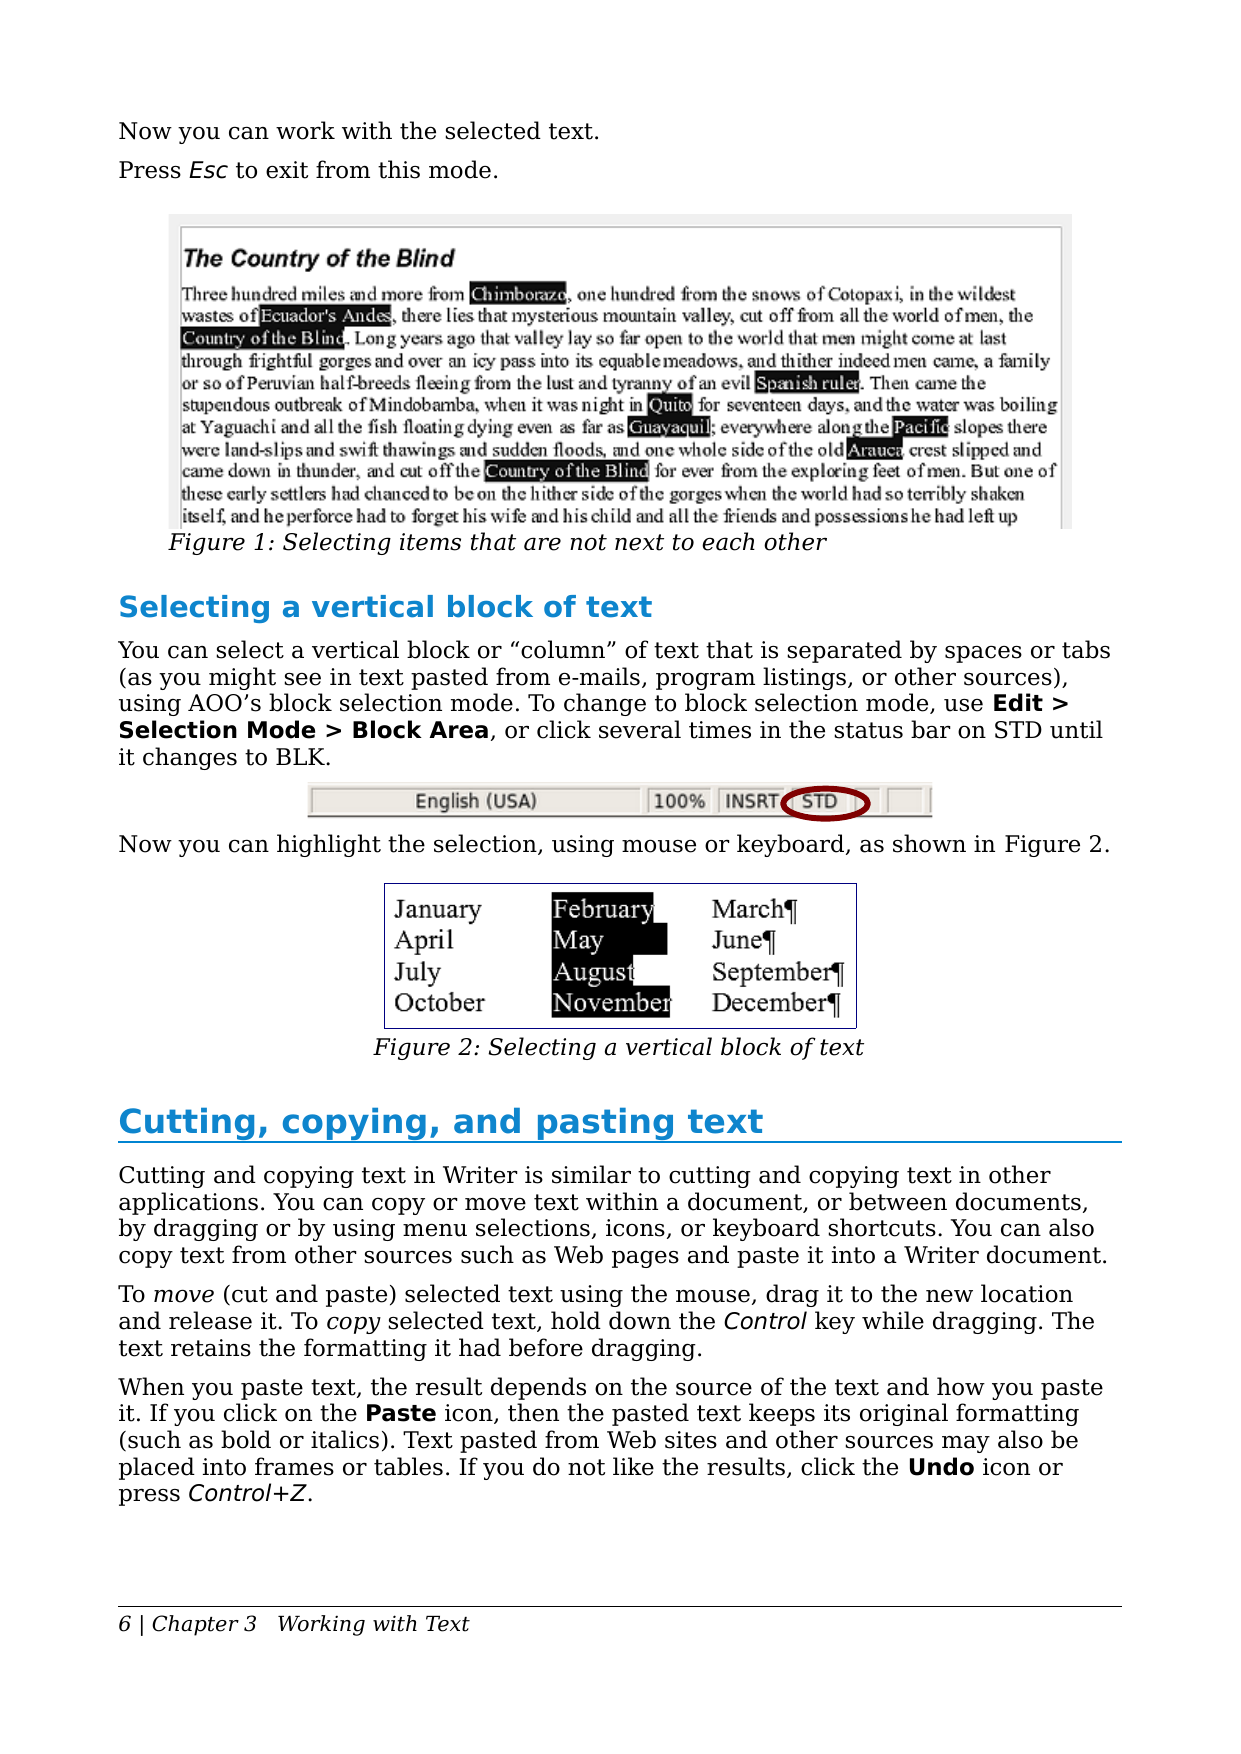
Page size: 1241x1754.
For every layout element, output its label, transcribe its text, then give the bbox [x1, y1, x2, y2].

picture [168, 214, 1072, 529]
picture [385, 884, 856, 1028]
text Now you can highlight the selection, using mouse or keyboard, as shown in Figure 2. [118, 831, 1122, 858]
text Now you can work with the selected text. [118, 118, 1122, 145]
text Cutting and copying text in Writer is similar to cutting and copying text in other applications. You can copy or move text within a document, or between documents, by dragging or by using menu selections, icons, or keyboard shortcuts. You can also copy text from other sources such as Web pages and paste it into a Writer document. [118, 1162, 1122, 1269]
text When you paste text, the result depends on the source of the text and how you paste it. If you click on the Paste icon, then the pasted text keeps its original formatting (such as bold or italics). Text pasted from Web sites and other sources may also be placed into frames or tables. If you do not like the results, click the Undo icon or press Control+Z. [118, 1374, 1122, 1507]
text Figure 2: Selecting a vertical block of text [355, 1034, 885, 1061]
text Figure 1: Selecting items that are not next to each other [168, 529, 1072, 556]
subtitle Selecting a vertical block of text [118, 591, 1122, 624]
picture [787, 792, 864, 815]
text You can select a vertical block or “column” of text that is separated by spaces or tabs (as you might see in text pasted from e-mails, program listings, or other sources), using AOO’s block selection mode. To change to block selection mode, use Edit > Selection Mode > Block Area, or click several times in the status bar on STD until it changes to BLK. [118, 637, 1122, 770]
text To move (cut and paste) selected text using the mouse, drag it to the new location and release it. To copy selected text, hold down the Control key while dragging. The text retains the formatting it had before dragging. [118, 1281, 1122, 1361]
text Press Esc to exit from this mode. [118, 157, 1122, 184]
picture [307, 782, 933, 819]
subtitle Cutting, copying, and pasting text [118, 1102, 1122, 1141]
